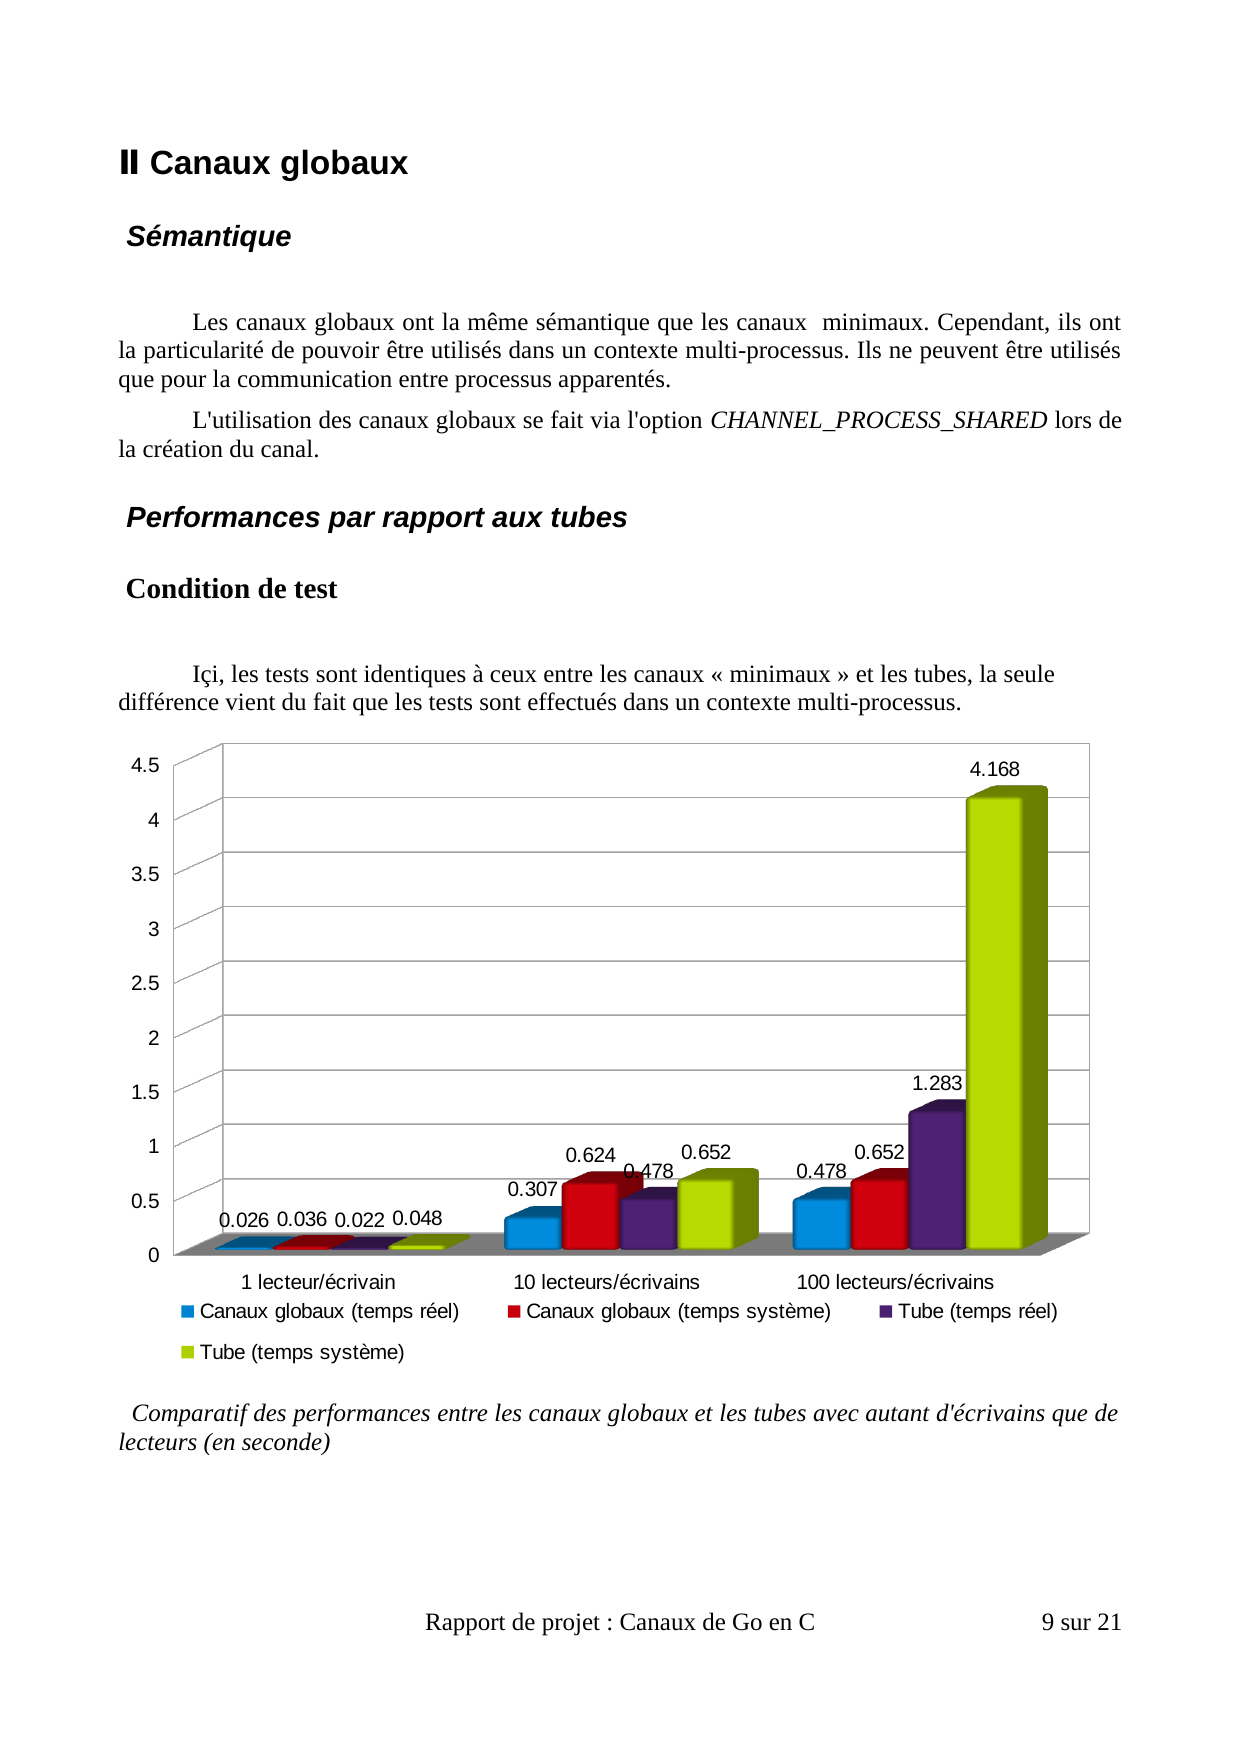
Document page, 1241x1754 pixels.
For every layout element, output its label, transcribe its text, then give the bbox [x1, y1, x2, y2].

text Les canaux globaux ont la même sémantique que les canaux minimaux. Cependant, ils ont la particularité de pouvoir être utilisés dans un contexte multi-processus. Ils ne peuvent être utilisés que pour la communication entre processus apparentés. [118, 307, 1122, 393]
text Comparatif des performances entre les canaux globaux et les tubes avec autant d'écrivains que de lecteurs (en seconde) [118, 729, 1122, 1455]
subtitle Performances par rapport aux tubes [118, 500, 1122, 534]
subtitle Sémantique [118, 219, 1122, 253]
subtitle Ⅱ Canaux globaux [118, 143, 1122, 182]
text L'utilisation des canaux globaux se fait via l'option CHANNEL_PROCESS_SHARED lors de la création du canal. [118, 405, 1122, 463]
text Içi, les tests sont identiques à ceux entre les canaux « minimaux » et les tubes, la seule différence vient du fait que les tests sont effectués dans un contexte multi-processus. [118, 659, 1122, 716]
subtitle Condition de test [118, 571, 1122, 605]
